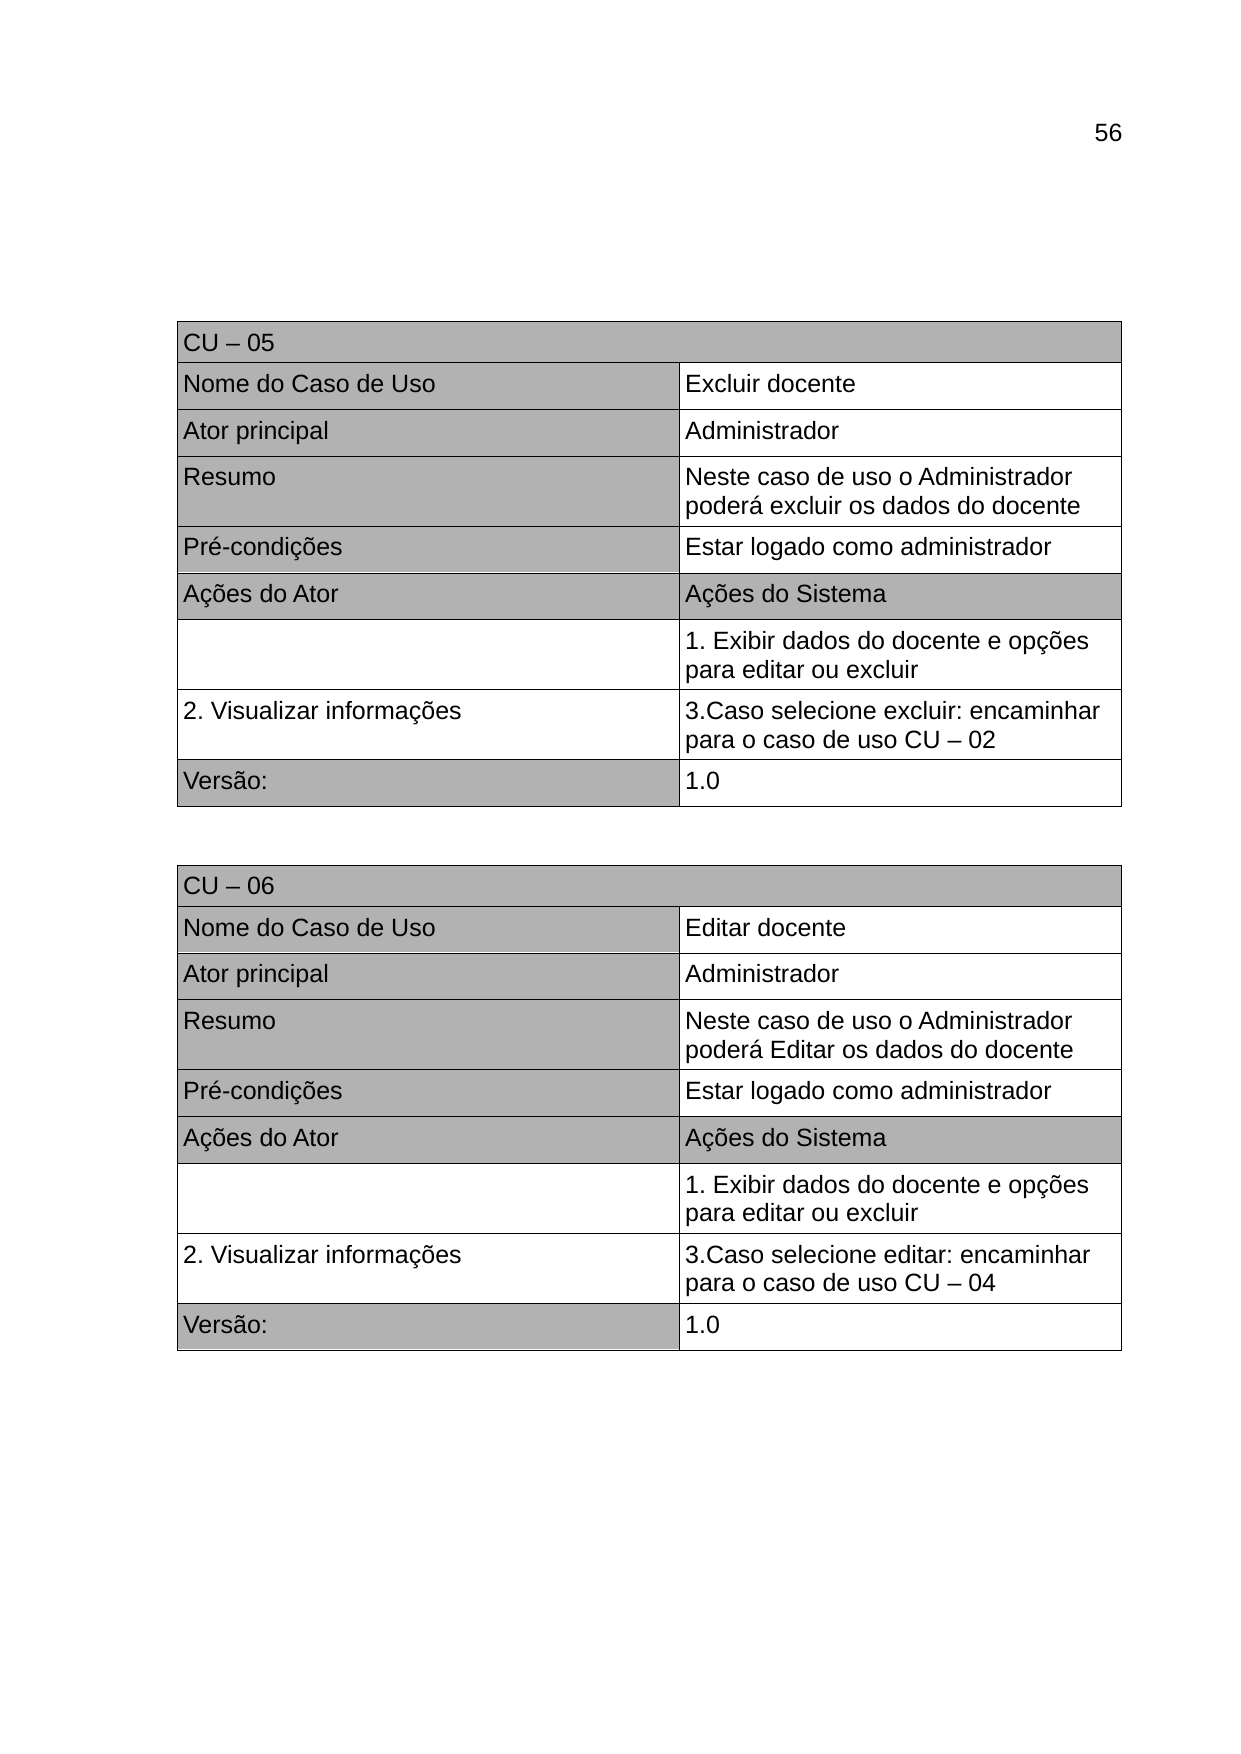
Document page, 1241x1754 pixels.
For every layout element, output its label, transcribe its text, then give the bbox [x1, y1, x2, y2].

table_cell 2. Visualizar informações [178, 690, 679, 759]
table_cell Estar logado como administrador [680, 1070, 1121, 1116]
table_cell Versão: [178, 1304, 679, 1349]
table_cell Resumo [178, 1000, 679, 1069]
table_cell Administrador [680, 954, 1121, 999]
table_cell 1. Exibir dados do docente e opções para editar ou excluir [680, 620, 1121, 689]
table_cell Pré-condições [178, 527, 679, 572]
table_cell 1.0 [680, 1304, 1121, 1349]
table_cell Nome do Caso de Uso [178, 363, 679, 409]
table_cell [178, 1164, 679, 1233]
table_cell Ações do Sistema [680, 1117, 1121, 1163]
table_cell [178, 620, 679, 689]
table_cell Ator principal [178, 954, 679, 999]
table_cell Nome do Caso de Uso [178, 907, 679, 952]
table_cell Versão: [178, 760, 679, 806]
table_cell 1.0 [680, 760, 1121, 806]
table_header CU – 06 [178, 866, 1121, 906]
table_cell Resumo [178, 457, 679, 526]
table_header CU – 05 [178, 322, 1121, 362]
table_cell Neste caso de uso o Administrador poderá excluir os dados do docente [680, 457, 1121, 526]
table_cell 3.Caso selecione excluir: encaminhar para o caso de uso CU – 02 [680, 690, 1121, 759]
table_cell Ações do Ator [178, 574, 679, 619]
table_cell Editar docente [680, 907, 1121, 952]
table_cell Ações do Sistema [680, 574, 1121, 619]
table_cell Ator principal [178, 410, 679, 456]
table_cell 2. Visualizar informações [178, 1234, 679, 1303]
table_cell 1. Exibir dados do docente e opções para editar ou excluir [680, 1164, 1121, 1233]
table_cell Ações do Ator [178, 1117, 679, 1163]
table_cell Excluir docente [680, 363, 1121, 409]
table_cell 3.Caso selecione editar: encaminhar para o caso de uso CU – 04 [680, 1234, 1121, 1303]
table_cell Administrador [680, 410, 1121, 456]
table_cell Estar logado como administrador [680, 527, 1121, 572]
table_cell Neste caso de uso o Administrador poderá Editar os dados do docente [680, 1000, 1121, 1069]
table_cell Pré-condições [178, 1070, 679, 1116]
